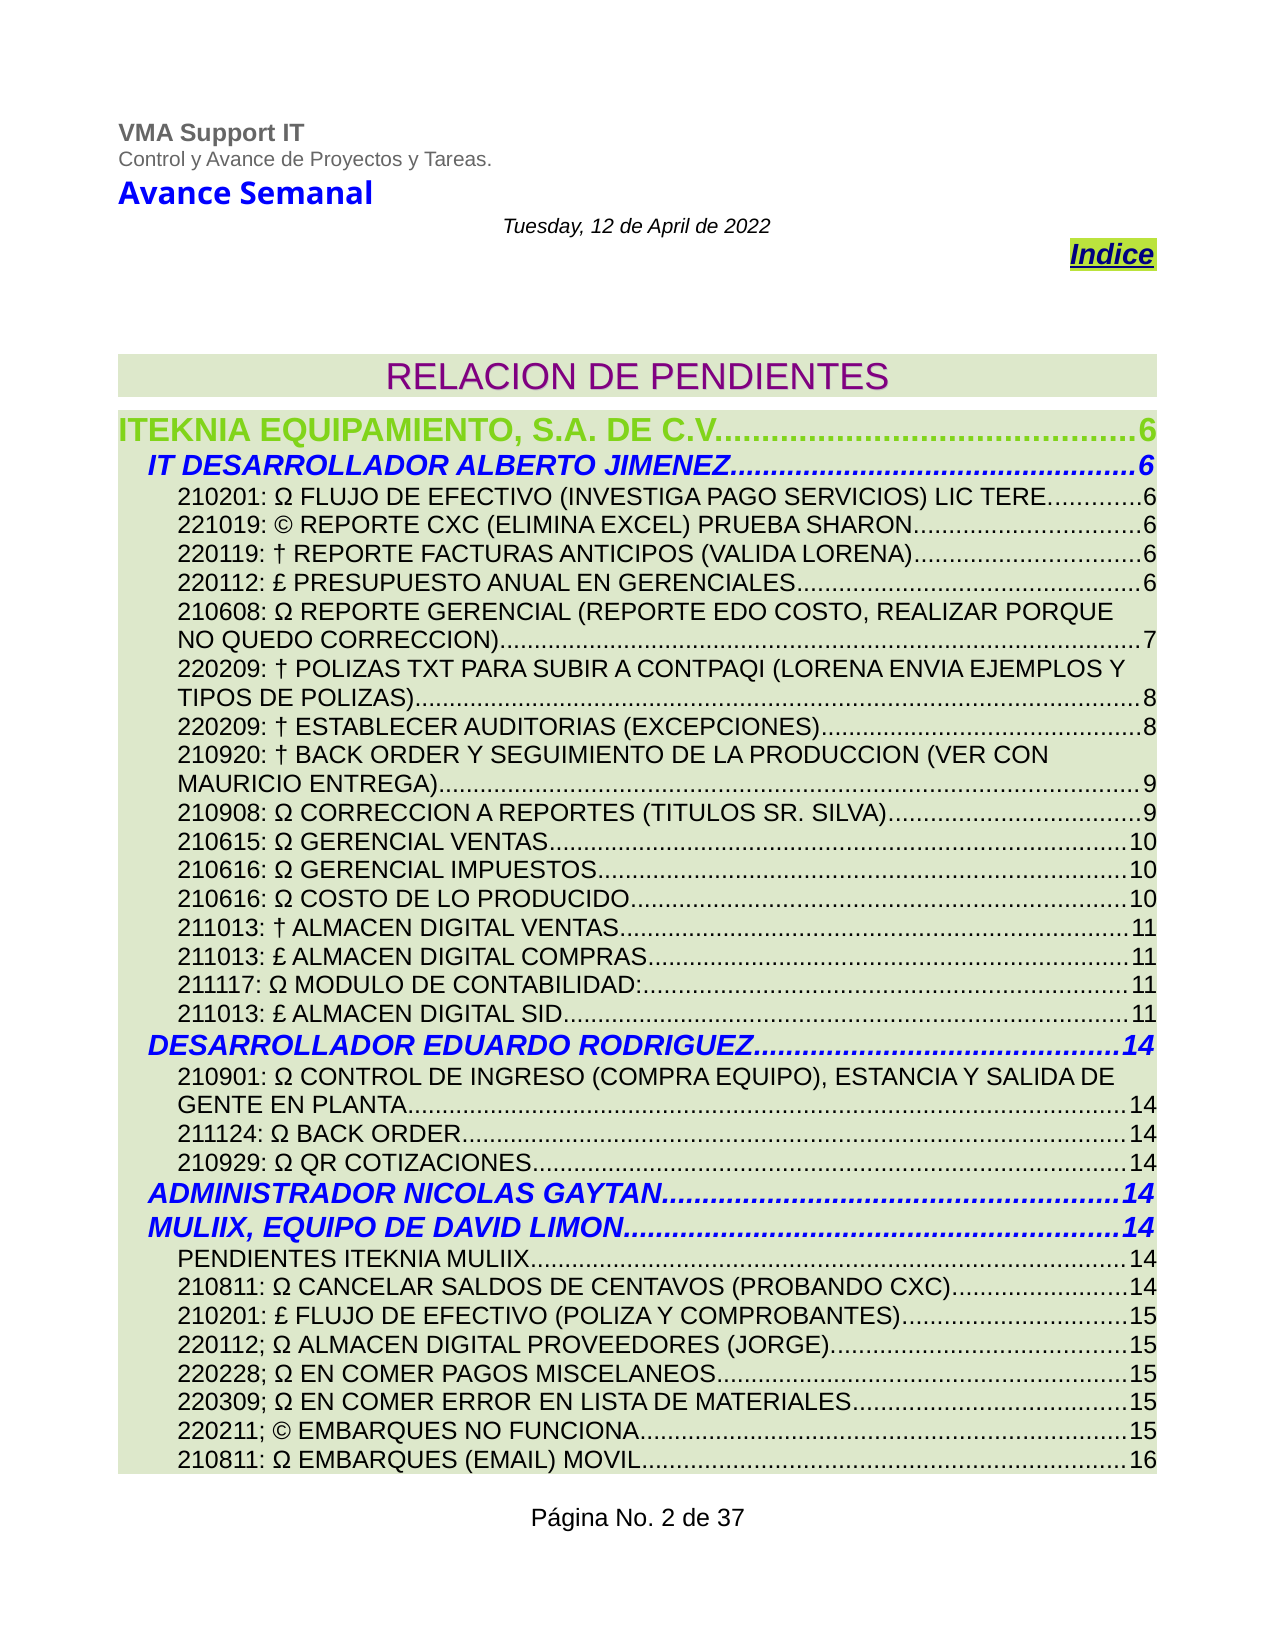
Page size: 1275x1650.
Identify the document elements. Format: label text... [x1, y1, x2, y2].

text 220209: † ESTABLECER AUDITORIAS (EXCEPCIONES) 8 [177, 712, 1157, 741]
text 210929: Ω QR COTIZACIONES 14 [177, 1148, 1157, 1177]
text 210908: Ω CORRECCION A REPORTES (TITULOS SR. SILVA) 9 [177, 798, 1157, 827]
text 211013: £ ALMACEN DIGITAL SID 11 [177, 999, 1157, 1028]
text 210616: Ω GERENCIAL IMPUESTOS 10 [177, 856, 1157, 884]
text DESARROLLADOR EDUARDO RODRIGUEZ 14 [148, 1028, 1157, 1062]
text Pendientes Iteknia Muliix 14 [177, 1244, 1157, 1272]
text 220112; Ω ALMACEN DIGITAL PROVEEDORES (JORGE). 15 [177, 1330, 1157, 1359]
subtitle RELACION DE PENDIENTES [118, 354, 1157, 397]
text 210811: Ω CANCELAR SALDOS DE CENTAVOS (PROBANDO CXC) 14 [177, 1272, 1157, 1301]
text ITEKNIA EQUIPAMIENTO, S.A. DE C.V. 6 [118, 410, 1157, 448]
text 220211; © EMBARQUES NO FUNCIONA 15 [177, 1416, 1157, 1445]
text 210616: Ω COSTO DE LO PRODUCIDO 10 [177, 884, 1157, 913]
text 220119: † REPORTE FACTURAS ANTICIPOS (valida lorena) 6 [177, 539, 1157, 568]
text MULIIX, EQUIPO DE DAVID LIMON 14 [148, 1210, 1157, 1244]
text 211124: Ω BACK ORDER 14 [177, 1119, 1157, 1148]
text 210811: Ω EMBARQUES (EMAIL) movil 16 [177, 1445, 1157, 1474]
text 220209: † POLIZAS TXT PARA SUBIR A CONTPAQI (LORENA ENVIA EJEMPLOS Y TIPOS DE POLIZAS) 8 [177, 654, 1157, 712]
text IT DESARROLLADOR ALBERTO JIMENEZ 6 [148, 448, 1157, 482]
text 220112: £ PRESUPUESTO ANUAL EN GERENCIALES 6 [177, 568, 1157, 597]
text 221019: © REPORTE CXC (ELIMINA EXCEL) prueba sharon. 6 [177, 511, 1157, 539]
text 211117: Ω MODULO DE CONTABILIDAD: 11 [177, 971, 1157, 999]
text ADMINISTRADOR NICOLAS GAYTAN 14 [148, 1177, 1157, 1210]
text 210201: £ FLUJO DE EFECTIVO (POLIZA Y COMPROBANTES) 15 [177, 1301, 1157, 1330]
text 220309; Ω EN COMER ERROR EN LISTA DE MATERIALES 15 [177, 1387, 1157, 1416]
text 210608: Ω REPORTE GERENCIAL (REPORTE EDO COSTO, REALIZAR PORQUE NO QUEDO CORRECCION) 7 [177, 597, 1157, 654]
text 210615: Ω GERENCIAL VENTAS 10 [177, 827, 1157, 856]
text 211013: £ ALMACEN DIGITAL COMPRAS 11 [177, 942, 1157, 971]
text 210901: Ω CONTROL DE INGRESO (compra equipo), ESTANCIA Y SALIDA DE GENTE EN PLANTA 14 [177, 1062, 1157, 1119]
text 220228; Ω EN COMER PAGOS MISCELANEOS 15 [177, 1359, 1157, 1387]
text 211013: † ALMACEN DIGITAL VENTAS 11 [177, 913, 1157, 942]
text 210201: Ω FLUJO DE EFECTIVO (Investiga pago servicios) lic tere. 6 [177, 482, 1157, 511]
text 210920: † BACK ORDER Y SEGUIMIENTO DE LA PRODUCCION (VER CON MAURICIO ENTREGA) 9 [177, 741, 1157, 798]
